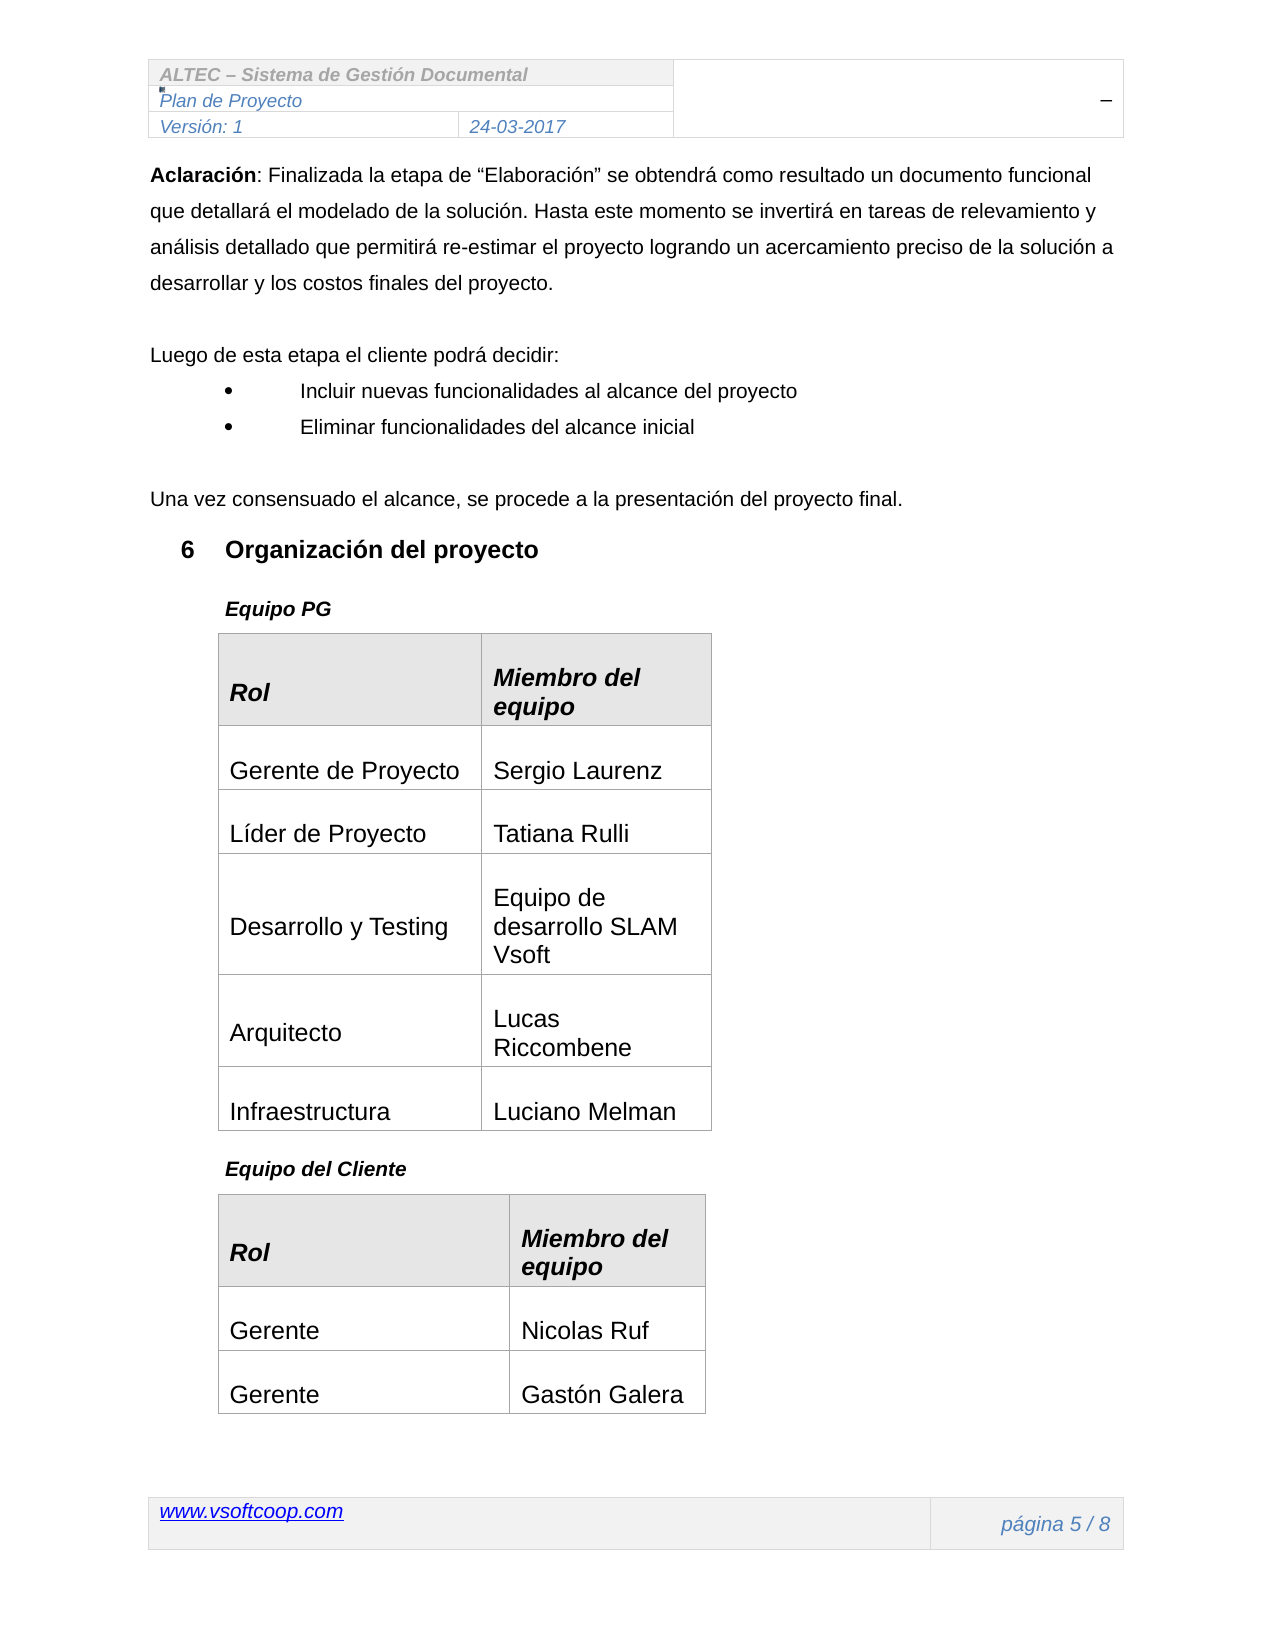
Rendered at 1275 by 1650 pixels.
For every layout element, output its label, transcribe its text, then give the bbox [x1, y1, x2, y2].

table_cell Sergio Laurenz [482, 726, 711, 789]
text Equipo del Cliente [225, 1156, 1125, 1181]
table_cell Gerente [219, 1351, 509, 1413]
table_header Miembro del equipo [510, 1195, 705, 1286]
table_cell Desarrollo y Testing [219, 854, 481, 974]
table_cell Lucas Riccombene [482, 975, 711, 1066]
table_cell Nicolas Ruf [510, 1287, 705, 1349]
table_cell Líder de Proyecto [219, 790, 481, 853]
subtitle Organización del proyecto [187, 536, 1125, 564]
table_cell Arquitecto [219, 975, 481, 1066]
table_header Rol [219, 634, 481, 725]
picture [159, 86, 166, 93]
text Luego de esta etapa el cliente podrá decidir: [150, 307, 1125, 367]
table_cell Luciano Melman [482, 1067, 711, 1130]
table_cell Gastón Galera [510, 1351, 705, 1413]
table_header Miembro del equipo [482, 634, 711, 725]
table_cell Infraestructura [219, 1067, 481, 1130]
table_cell Gerente de Proyecto [219, 726, 481, 789]
text Equipo PG [225, 596, 1125, 621]
text Aclaración: Finalizada la etapa de “Elaboración” se obtendrá como resultado un documento funcional que detallará el modelado de la solución. Hasta este momento se invertirá en tareas de relevamiento y análisis detallado que permitirá re-estimar el proyecto logrando un acercamiento preciso de la solución a desarrollar y los costos finales del proyecto. [150, 163, 1125, 295]
table_header Rol [219, 1195, 509, 1286]
table_cell Equipo de desarrollo SLAM Vsoft [482, 854, 711, 974]
list Eliminar funcionalidades del alcance inicial [225, 415, 1125, 439]
list Incluir nuevas funcionalidades al alcance del proyecto [225, 379, 1125, 403]
text Una vez consensuado el alcance, se procede a la presentación del proyecto final. [150, 487, 1125, 511]
table_cell Tatiana Rulli [482, 790, 711, 853]
table_cell Gerente [219, 1287, 509, 1349]
